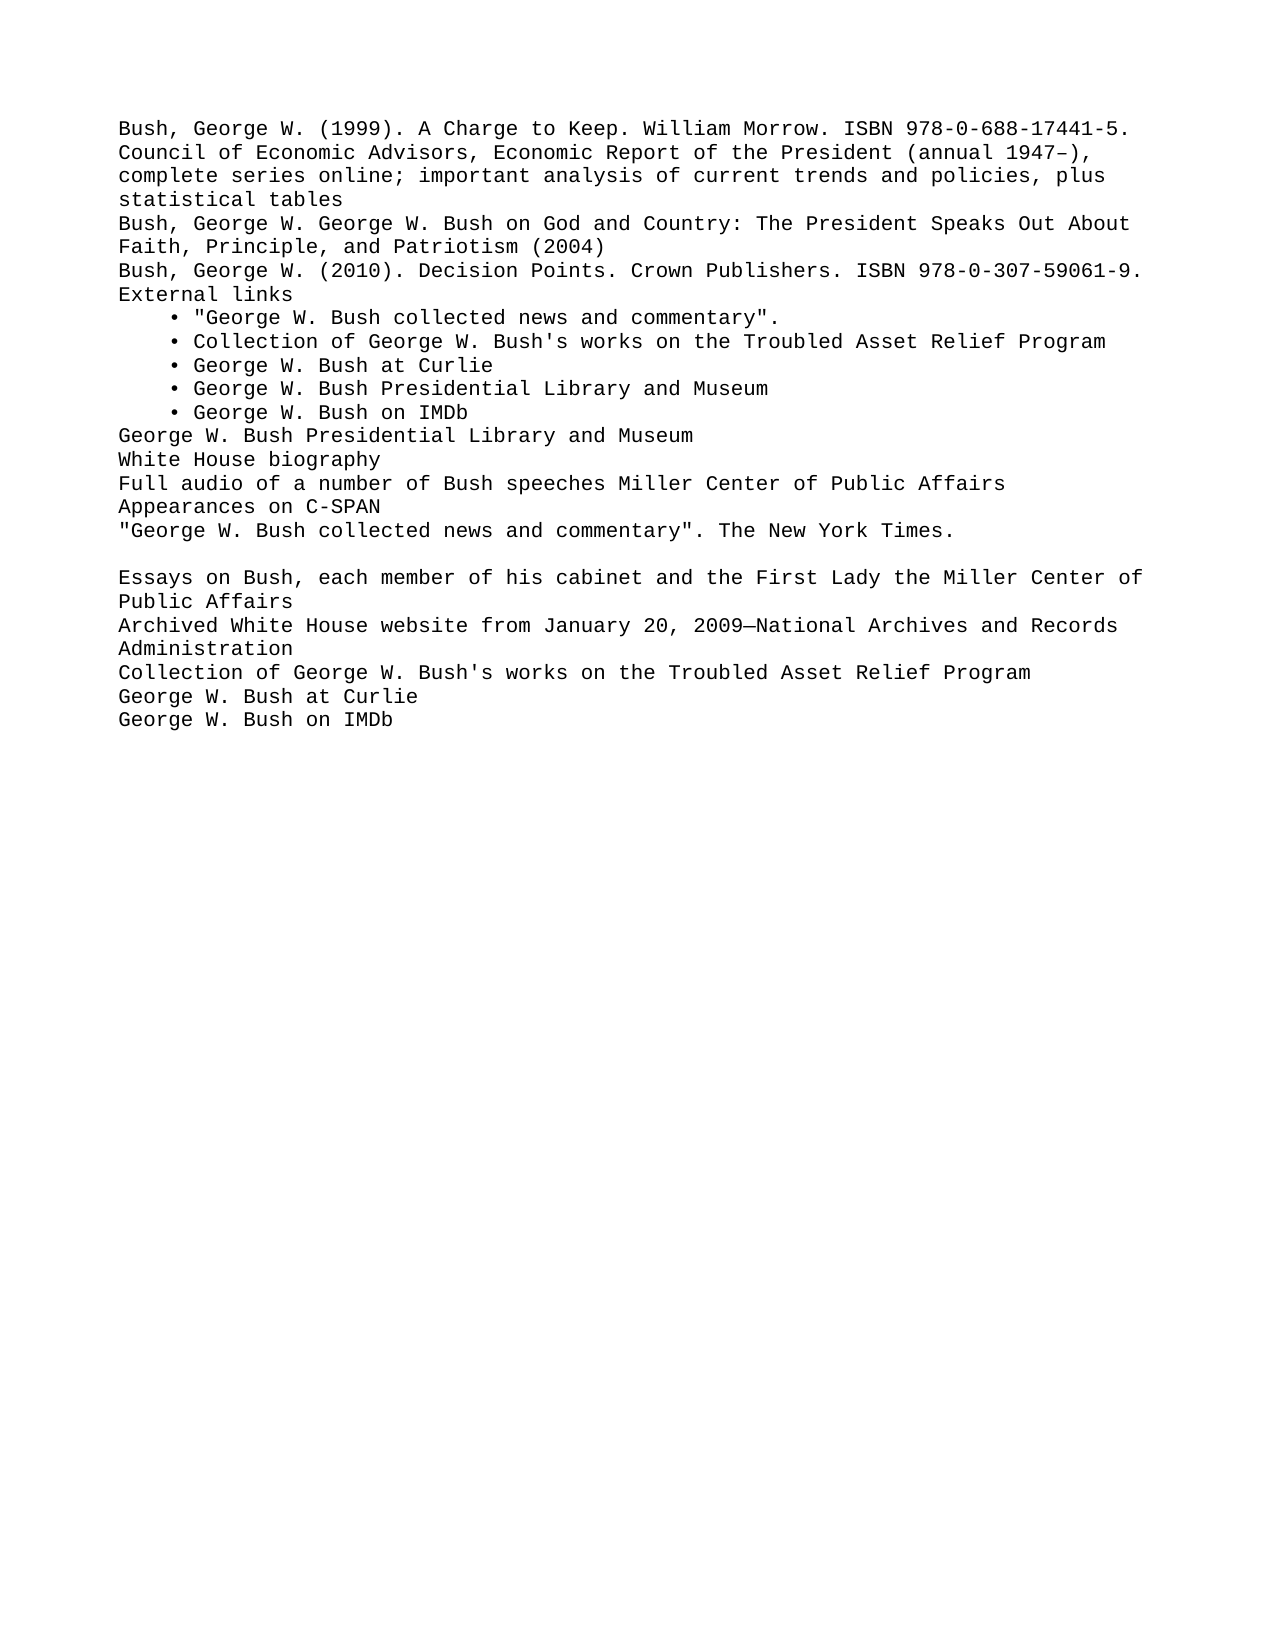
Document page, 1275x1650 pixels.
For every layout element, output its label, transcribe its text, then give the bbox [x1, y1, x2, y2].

text • "George W. Bush collected news and commentary". [118, 307, 1157, 331]
text • George W. Bush Presidential Library and Museum [118, 378, 1157, 402]
text External links [118, 284, 1157, 307]
text George W. Bush Presidential Library and Museum [118, 426, 1157, 449]
text George W. Bush on IMDb [118, 709, 1157, 733]
text Bush, George W. (2010). Decision Points. Crown Publishers. ISBN 978-0-307-59061-9. [118, 260, 1157, 284]
text Archived White House website from January 20, 2009—National Archives and Records Administration [118, 615, 1157, 662]
text Essays on Bush, each member of his cabinet and the First Lady the Miller Center of Public Affairs [118, 567, 1157, 615]
text • Collection of George W. Bush's works on the Troubled Asset Relief Program [118, 331, 1157, 354]
text Appearances on C-SPAN [118, 496, 1157, 520]
text Collection of George W. Bush's works on the Troubled Asset Relief Program [118, 662, 1157, 686]
text • George W. Bush on IMDb [118, 402, 1157, 426]
text Bush, George W. (1999). A Charge to Keep. William Morrow. ISBN 978-0-688-17441-5. [118, 118, 1157, 142]
text Full audio of a number of Bush speeches Miller Center of Public Affairs [118, 473, 1157, 496]
text White House biography [118, 449, 1157, 473]
text "George W. Bush collected news and commentary". The New York Times. [118, 520, 1157, 544]
text Council of Economic Advisors, Economic Report of the President (annual 1947–), complete series online; important analysis of current trends and policies, plus statistical tables [118, 142, 1157, 213]
text George W. Bush at Curlie [118, 686, 1157, 709]
text Bush, George W. George W. Bush on God and Country: The President Speaks Out About Faith, Principle, and Patriotism (2004) [118, 213, 1157, 260]
text • George W. Bush at Curlie [118, 354, 1157, 378]
